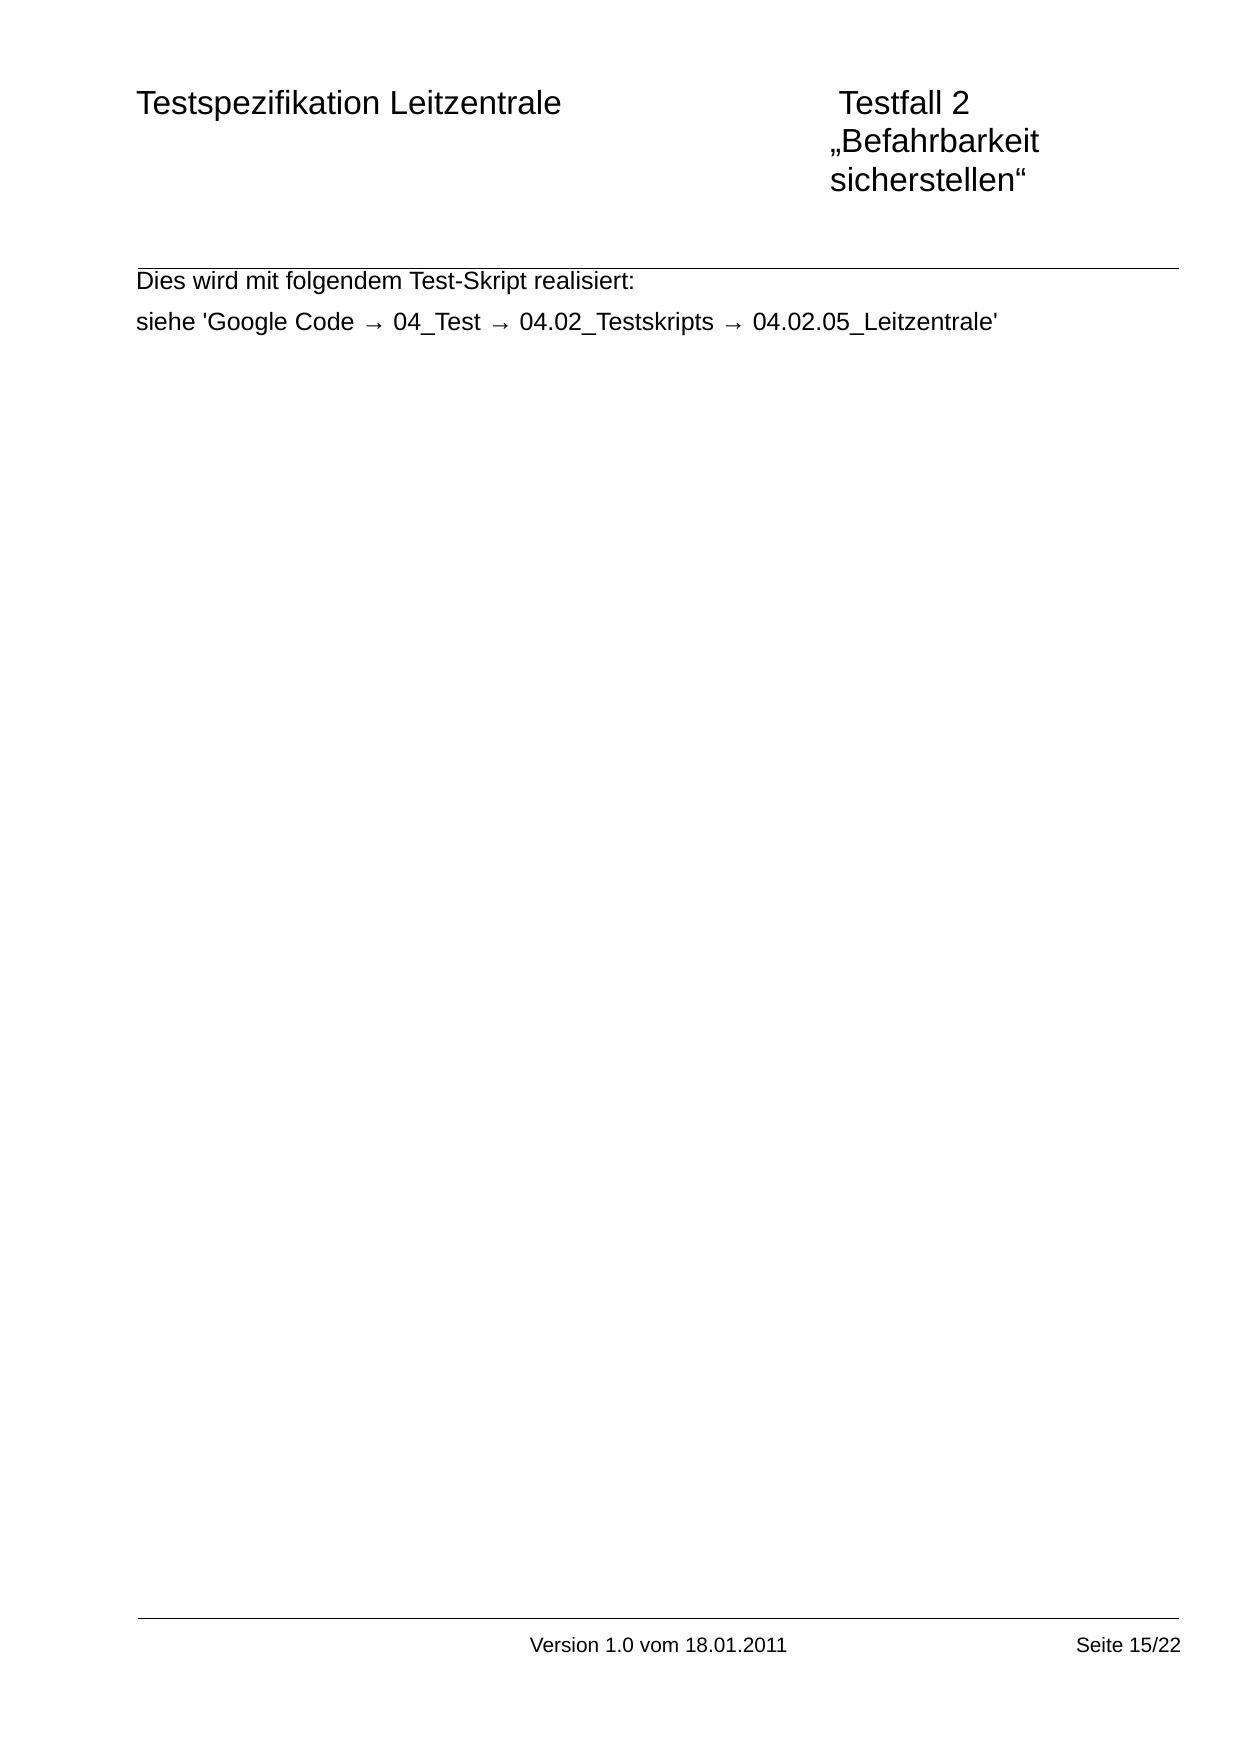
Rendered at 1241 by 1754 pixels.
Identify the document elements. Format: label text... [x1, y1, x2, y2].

text Dies wird mit folgendem Test-Skript realisiert: [510, 289, 1181, 294]
text siehe 'Google Code → 04_Test → 04.02_Testskripts → 04.02.05_Leitzentrale' [136, 307, 1181, 336]
